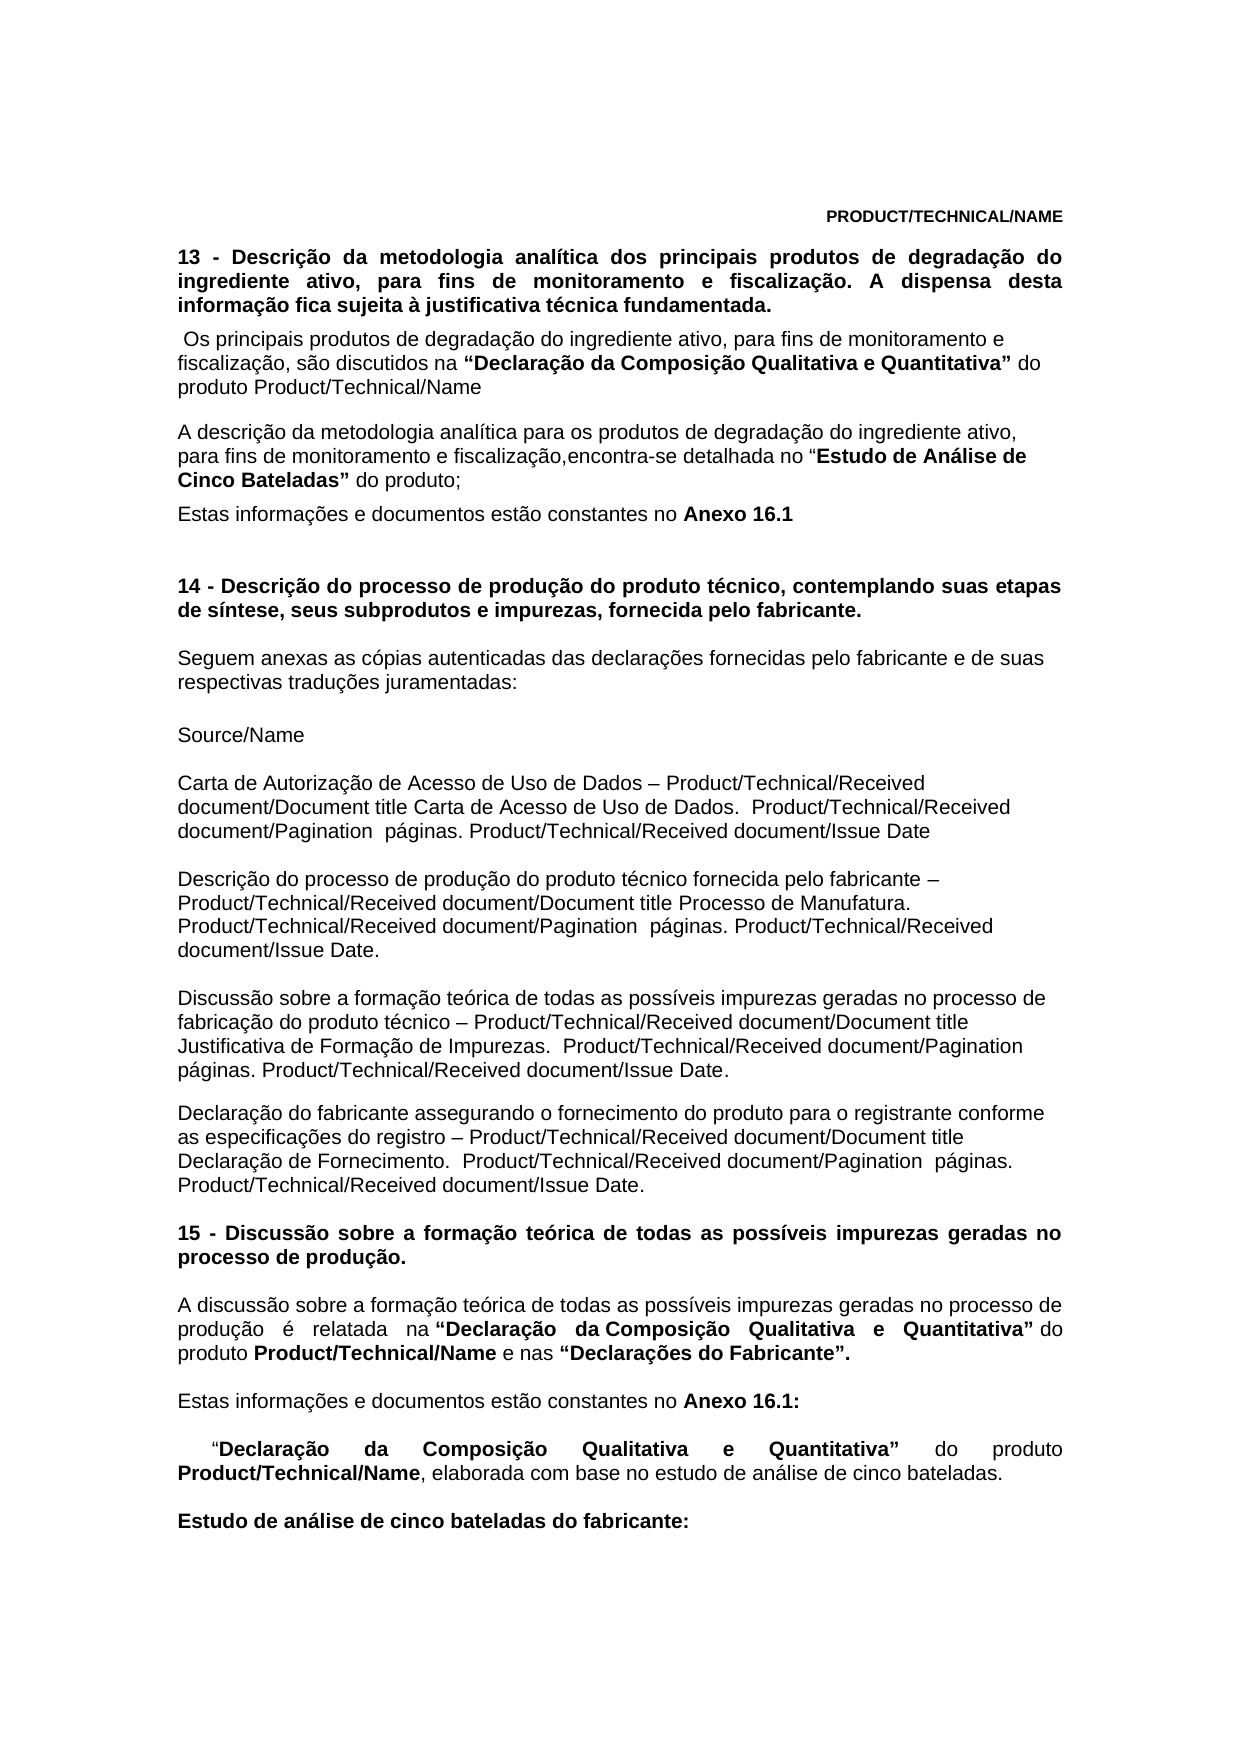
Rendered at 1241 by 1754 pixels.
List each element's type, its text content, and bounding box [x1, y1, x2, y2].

text Descrição do processo de produção do produto técnico fornecida pelo fabricante – Product/Technical/Received document/Document title Processo de Manufatura. Product/Technical/Received document/Pagination páginas. Product/Technical/Received document/Issue Date. [177, 866, 1063, 962]
text Estas informações e documentos estão constantes no Anexo 16.1 [177, 502, 1063, 526]
text 15 - Discussão sobre a formação teórica de todas as possíveis impurezas geradas no processo de produção. [177, 1221, 1063, 1269]
text Os principais produtos de degradação do ingrediente ativo, para fins de monitoramento e fiscalização, são discutidos na “Declaração da Composição Qualitativa e Quantitativa” do produto Product/Technical/Name [177, 327, 1045, 399]
text A discussão sobre a formação teórica de todas as possíveis impurezas geradas no processo de produção é relatada na “Declaração da Composição Qualitativa e Quantitativa” do produto Product/Technical/Name e nas “Declarações do Fabricante”. [177, 1293, 1063, 1365]
text Discussão sobre a formação teórica de todas as possíveis impurezas geradas no processo de fabricação do produto técnico – Product/Technical/Received document/Document title Justificativa de Formação de Impurezas. Product/Technical/Received document/Pagination páginas. Product/Technical/Received document/Issue Date. [177, 986, 1063, 1082]
text Carta de Autorização de Acesso de Uso de Dados – Product/Technical/Received document/Document title Carta de Acesso de Uso de Dados. Product/Technical/Received document/Pagination páginas. Product/Technical/Received document/Issue Date [177, 771, 1063, 842]
text Declaração do fabricante assegurando o fornecimento do produto para o registrante conforme as especificações do registro – Product/Technical/Received document/Document title Declaração de Fornecimento. Product/Technical/Received document/Pagination páginas. Product/Technical/Received document/Issue Date. [177, 1101, 1063, 1197]
text Estudo de análise de cinco bateladas do fabricante: [177, 1508, 1063, 1532]
text Estas informações e documentos estão constantes no Anexo 16.1: [177, 1389, 1063, 1413]
text Seguem anexas as cópias autenticadas das declarações fornecidas pelo fabricante e de suas respectivas traduções juramentadas: [177, 646, 1045, 694]
text 13 - Descrição da metodologia analítica dos principais produtos de degradação do ingrediente ativo, para fins de monitoramento e fiscalização. A dispensa desta informação fica sujeita à justificativa técnica fundamentada. [177, 245, 1063, 317]
text A descrição da metodologia analítica para os produtos de degradação do ingrediente ativo, para fins de monitoramento e fiscalização,encontra-se detalhada no “Estudo de Análise de Cinco Bateladas” do produto; [177, 420, 1045, 492]
text 14 - Descrição do processo de produção do produto técnico, contemplando suas etapas de síntese, seus subprodutos e impurezas, fornecida pelo fabricante. [177, 574, 1063, 622]
text Source/Name [177, 723, 1063, 747]
text “Declaração da Composição Qualitativa e Quantitativa” do produto Product/Technical/Name, elaborada com base no estudo de análise de cinco bateladas. [177, 1437, 1063, 1484]
